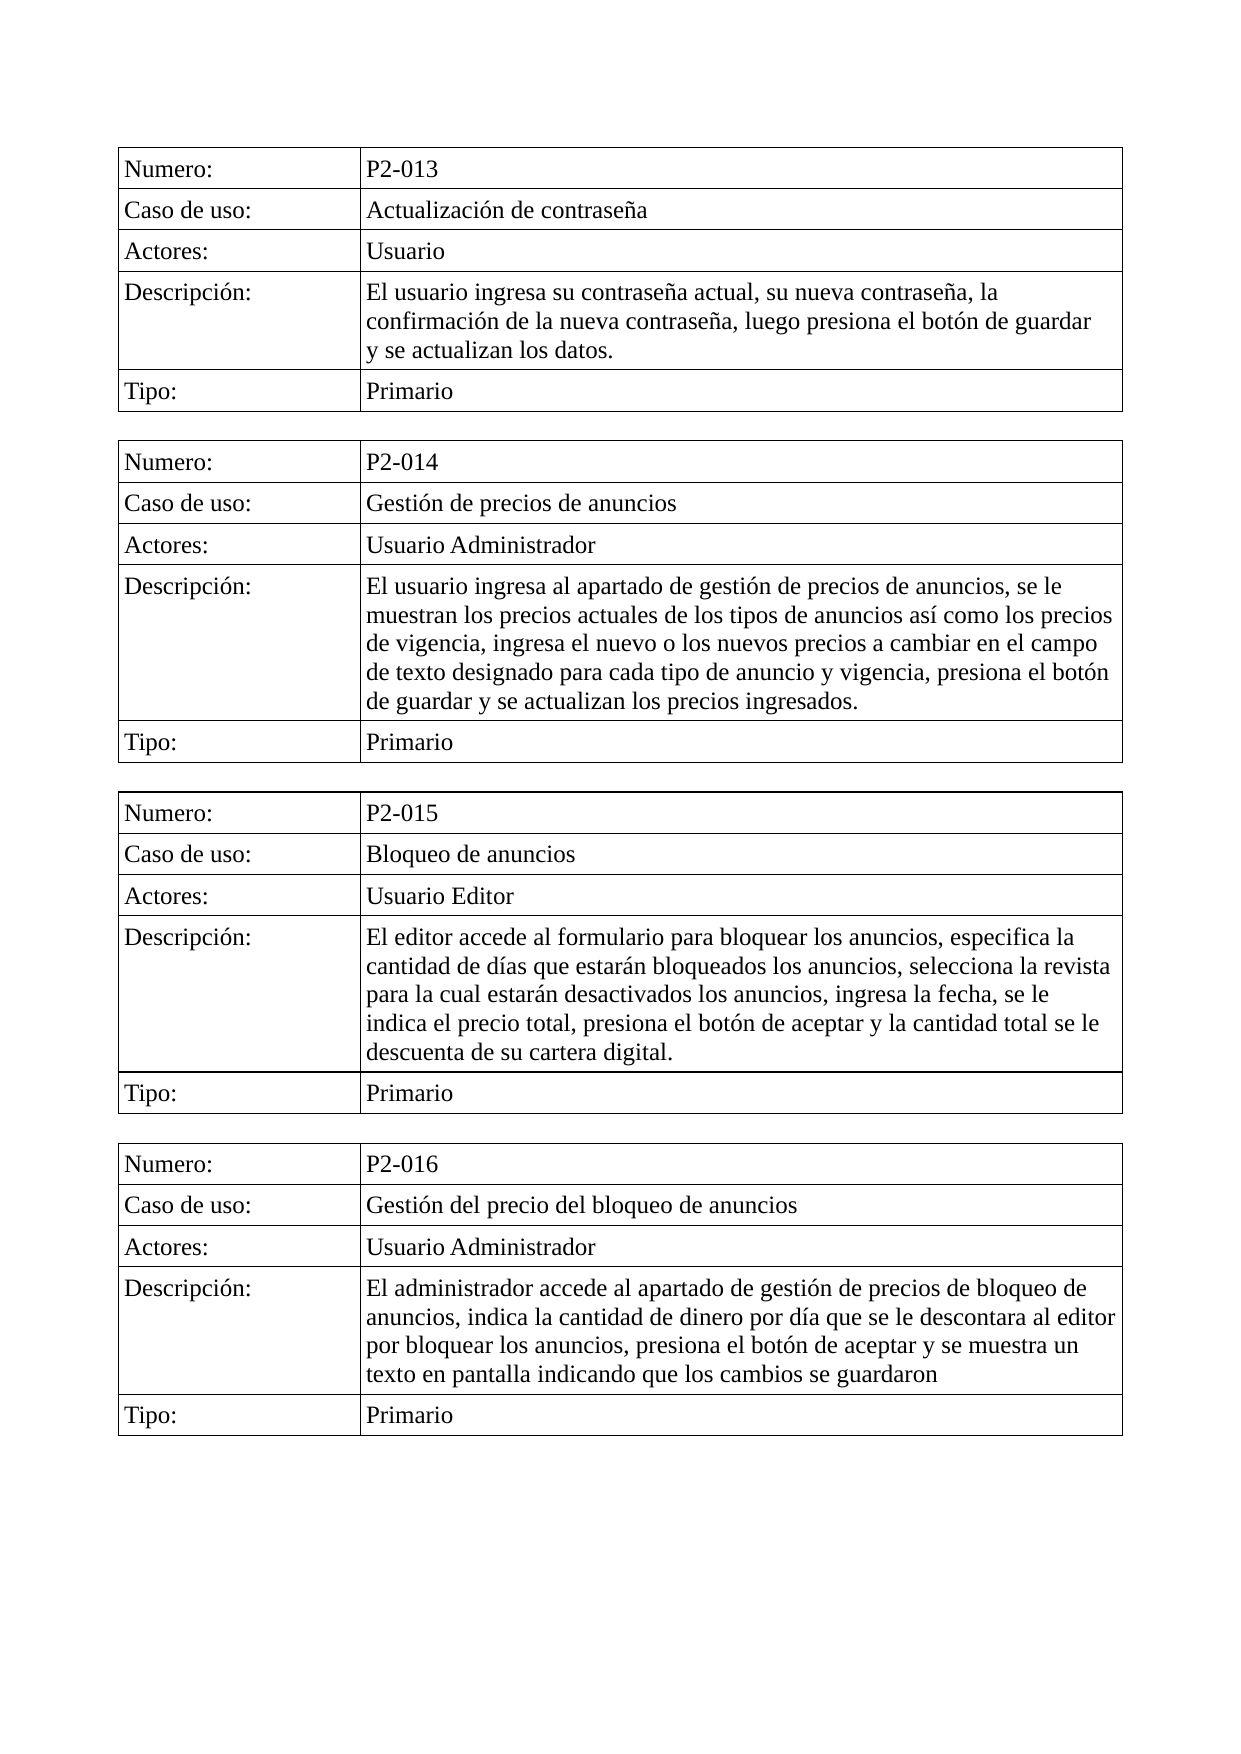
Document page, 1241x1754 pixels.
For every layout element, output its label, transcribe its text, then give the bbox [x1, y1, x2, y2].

table_cell Primario [361, 370, 1122, 411]
table_cell Primario [361, 721, 1122, 762]
table_cell Gestión del precio del bloqueo de anuncios [361, 1185, 1122, 1225]
table_cell El usuario ingresa su contraseña actual, su nueva contraseña, la confirmación de la nueva contraseña, luego presiona el botón de guardar y se actualizan los datos. [361, 272, 1122, 369]
table_cell Tipo: [119, 721, 360, 762]
table_cell Descripción: [119, 272, 360, 369]
table_header P2-015 [361, 793, 1122, 833]
table_header Numero: [119, 441, 360, 482]
table_cell Primario [361, 1073, 1122, 1113]
table_header Numero: [119, 1144, 360, 1184]
table_cell Caso de uso: [119, 1185, 360, 1225]
table_cell Gestión de precios de anuncios [361, 483, 1122, 523]
table_cell Primario [361, 1395, 1122, 1435]
table_cell Tipo: [119, 1073, 360, 1113]
table_cell Usuario Administrador [361, 524, 1122, 564]
table_cell Tipo: [119, 1395, 360, 1435]
table_cell Actores: [119, 524, 360, 564]
table_cell El administrador accede al apartado de gestión de precios de bloqueo de anuncios, indica la cantidad de dinero por día que se le descontara al editor por bloquear los anuncios, presiona el botón de aceptar y se muestra un texto en pantalla indicando que los cambios se guardaron [361, 1267, 1122, 1394]
table_cell El usuario ingresa al apartado de gestión de precios de anuncios, se le muestran los precios actuales de los tipos de anuncios así como los precios de vigencia, ingresa el nuevo o los nuevos precios a cambiar en el campo de texto designado para cada tipo de anuncio y vigencia, presiona el botón de guardar y se actualizan los precios ingresados. [361, 565, 1122, 720]
table_cell Actualización de contraseña [361, 189, 1122, 229]
table_cell Usuario [361, 230, 1122, 271]
table_header P2-013 [361, 148, 1122, 188]
table_cell Tipo: [119, 370, 360, 411]
table_cell Descripción: [119, 565, 360, 720]
table_cell Caso de uso: [119, 834, 360, 874]
table_header P2-014 [361, 441, 1122, 482]
table_cell Actores: [119, 1226, 360, 1266]
table_cell Descripción: [119, 916, 360, 1071]
table_header Numero: [119, 148, 360, 188]
table_cell Actores: [119, 875, 360, 915]
table_header Numero: [119, 793, 360, 833]
table_cell Bloqueo de anuncios [361, 834, 1122, 874]
table_header P2-016 [361, 1144, 1122, 1184]
table_cell Usuario Administrador [361, 1226, 1122, 1266]
table_cell Usuario Editor [361, 875, 1122, 915]
table_cell Caso de uso: [119, 189, 360, 229]
table_cell Caso de uso: [119, 483, 360, 523]
table_cell Actores: [119, 230, 360, 271]
table_cell El editor accede al formulario para bloquear los anuncios, especifica la cantidad de días que estarán bloqueados los anuncios, selecciona la revista para la cual estarán desactivados los anuncios, ingresa la fecha, se le indica el precio total, presiona el botón de aceptar y la cantidad total se le descuenta de su cartera digital. [361, 916, 1122, 1071]
table_cell Descripción: [119, 1267, 360, 1394]
